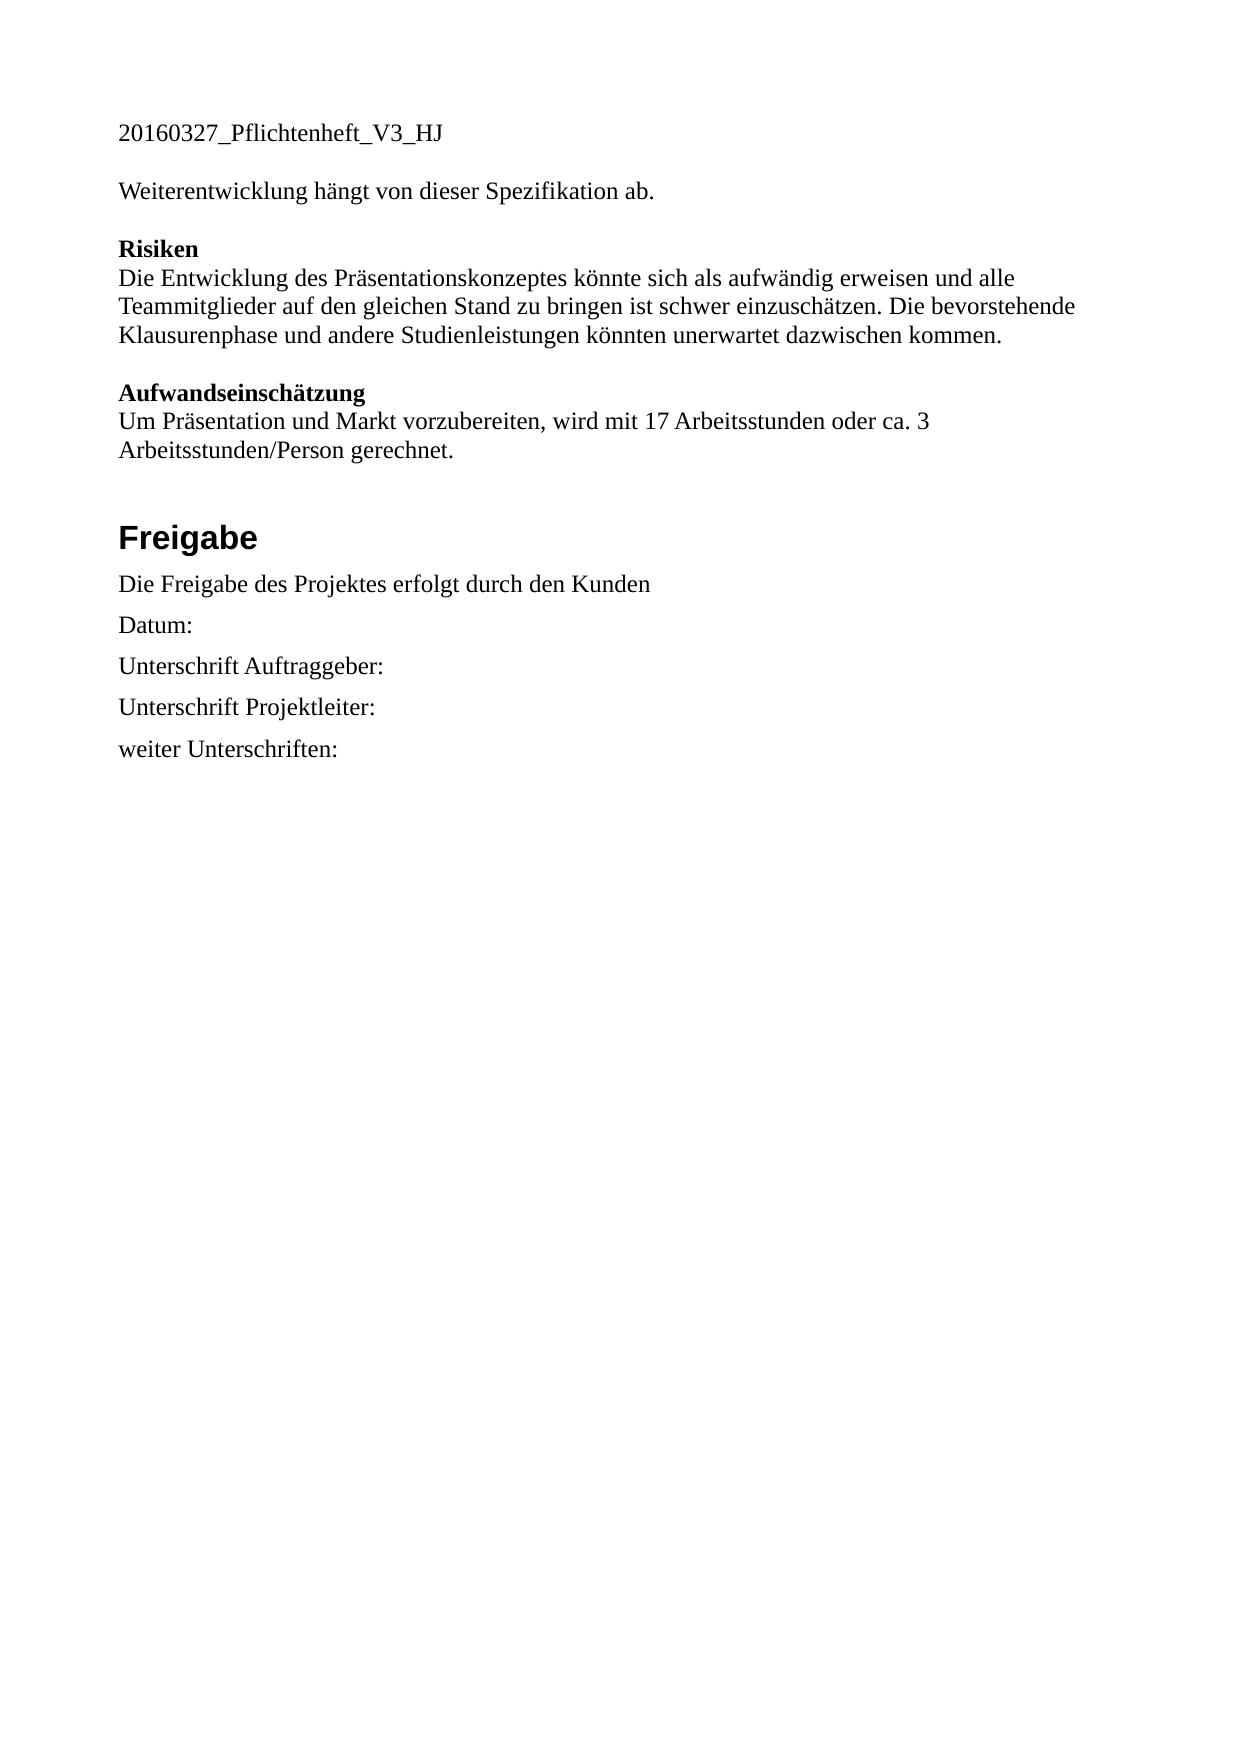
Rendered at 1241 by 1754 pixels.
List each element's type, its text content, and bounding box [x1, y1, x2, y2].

text Unterschrift Projektleiter: [118, 692, 1122, 721]
text Um Präsentation und Markt vorzubereiten, wird mit 17 Arbeitsstunden oder ca. 3 Arbeitsstunden/Person gerechnet. [118, 406, 1122, 464]
text Weiterentwicklung hängt von dieser Spezifikation ab. [118, 176, 1122, 205]
text Unterschrift Auftraggeber: [118, 651, 1122, 680]
text Aufwandseinschätzung [118, 378, 1122, 406]
text Datum: [118, 610, 1122, 639]
text weiter Unterschriften: [118, 734, 1122, 762]
text Die Entwicklung des Präsentationskonzeptes könnte sich als aufwändig erweisen und alle Teammitglieder auf den gleichen Stand zu bringen ist schwer einzuschätzen. Die bevorstehende Klausurenphase und andere Studienleistungen könnten unerwartet dazwischen kommen. [118, 263, 1122, 349]
subtitle Freigabe [118, 518, 1122, 556]
text Risiken [118, 234, 1122, 263]
text Die Freigabe des Projektes erfolgt durch den Kunden [118, 569, 1122, 597]
